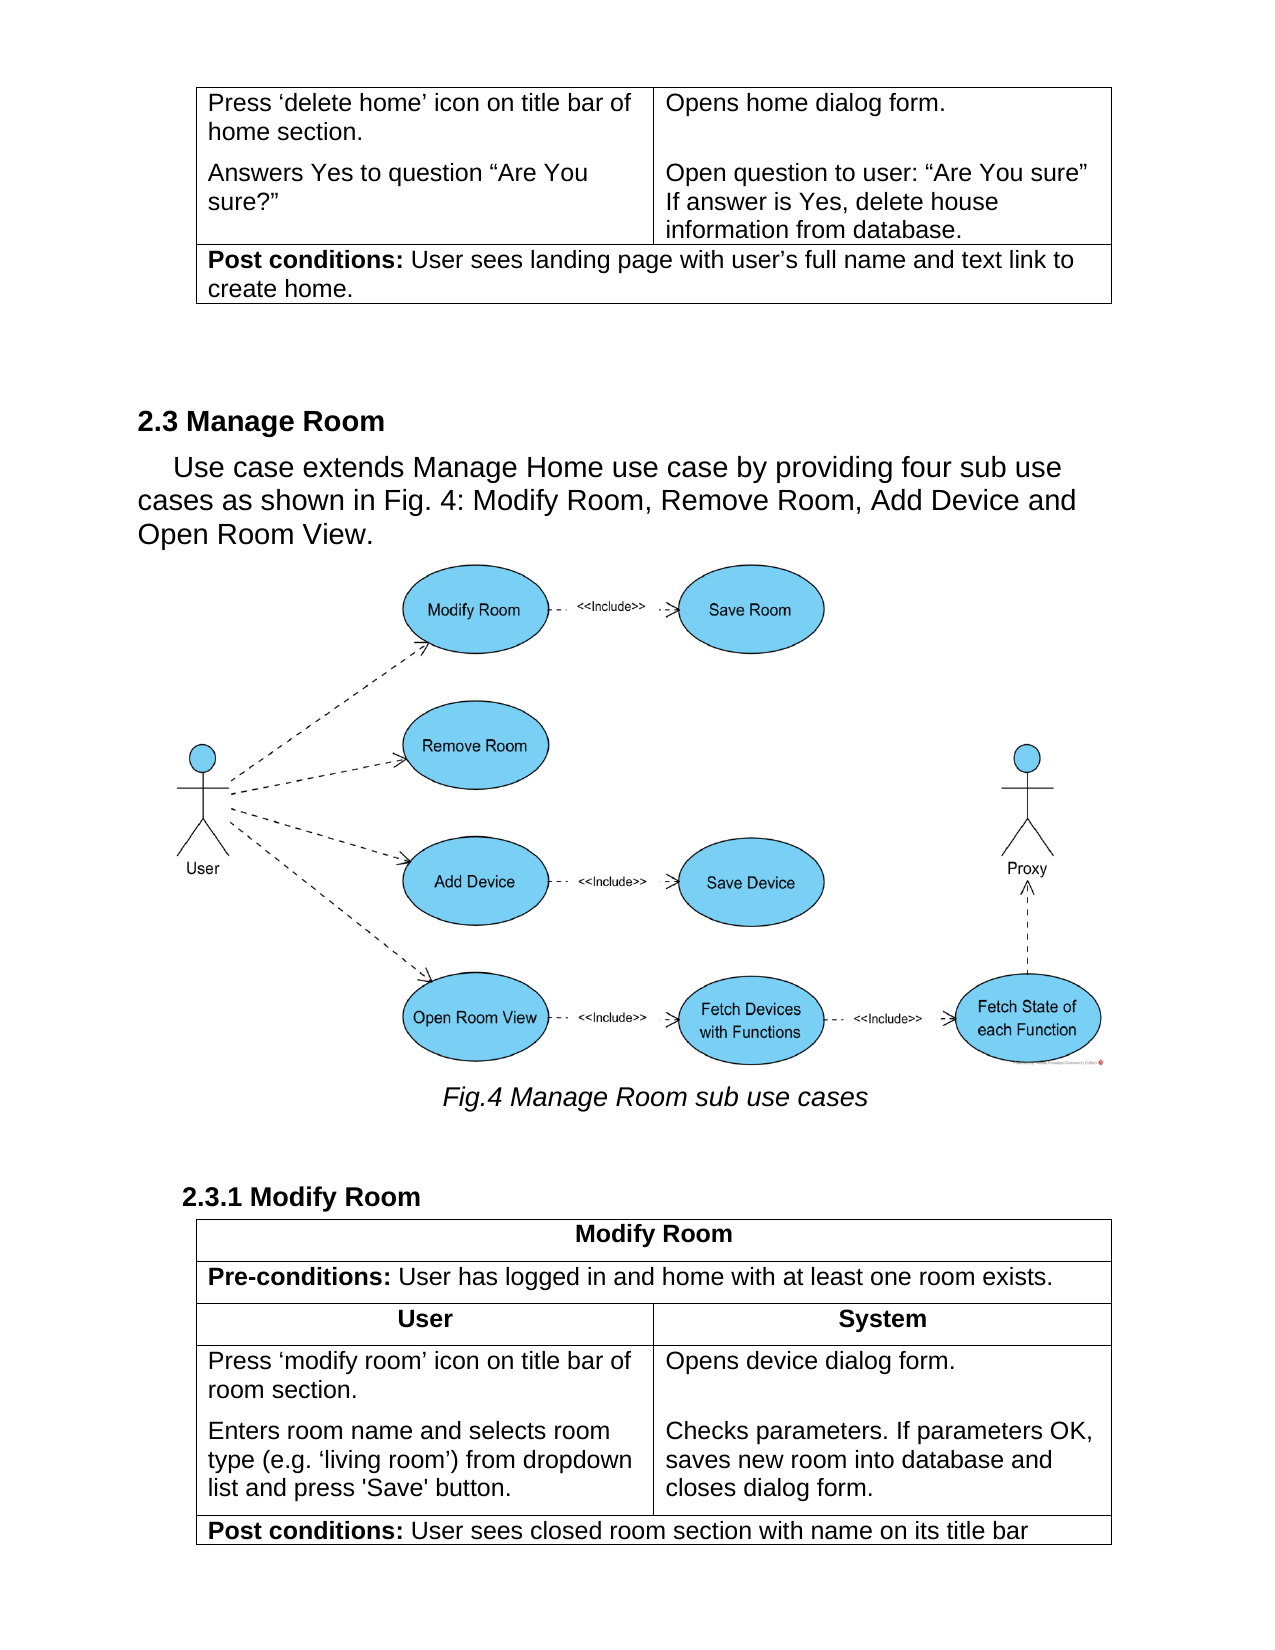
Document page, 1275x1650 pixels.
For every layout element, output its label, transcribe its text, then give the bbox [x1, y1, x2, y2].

table_cell Post conditions: User sees closed room section with name on its title bar [197, 1516, 1111, 1544]
table_cell Pre-conditions: User has logged in and home with at least one room exists. [197, 1262, 1111, 1303]
table_cell Press ‘delete home’ icon on title bar of home section. Answers Yes to question “Are You sure?” [197, 88, 653, 244]
table_cell Press ‘modify room’ icon on title bar of room section. Enters room name and selects room type (e.g. ‘living room’) from dropdown list and press 'Save' button. [197, 1346, 653, 1514]
table_cell User [197, 1304, 653, 1345]
text Use case extends Manage Home use case by providing four sub use cases as shown in Fig. 4: Modify Room, Remove Room, Add Device and Open Room View. [137, 450, 1138, 550]
table_cell Opens device dialog form. Checks parameters. If parameters OK, saves new room into database and closes dialog form. [654, 1346, 1111, 1514]
picture [172, 562, 1105, 1069]
table_header Modify Room [197, 1220, 1111, 1261]
text Fig.4 Manage Room sub use cases [137, 1081, 1138, 1112]
subtitle 2.3 Manage Room [137, 404, 1138, 437]
table_cell Post conditions: User sees landing page with user’s full name and text link to create home. [197, 245, 1111, 302]
table_cell System [654, 1304, 1111, 1345]
subtitle 2.3.1 Modify Room [182, 1181, 1138, 1212]
table_cell Opens home dialog form. Open question to user: “Are You sure” If answer is Yes, delete house information from database. [654, 88, 1111, 244]
